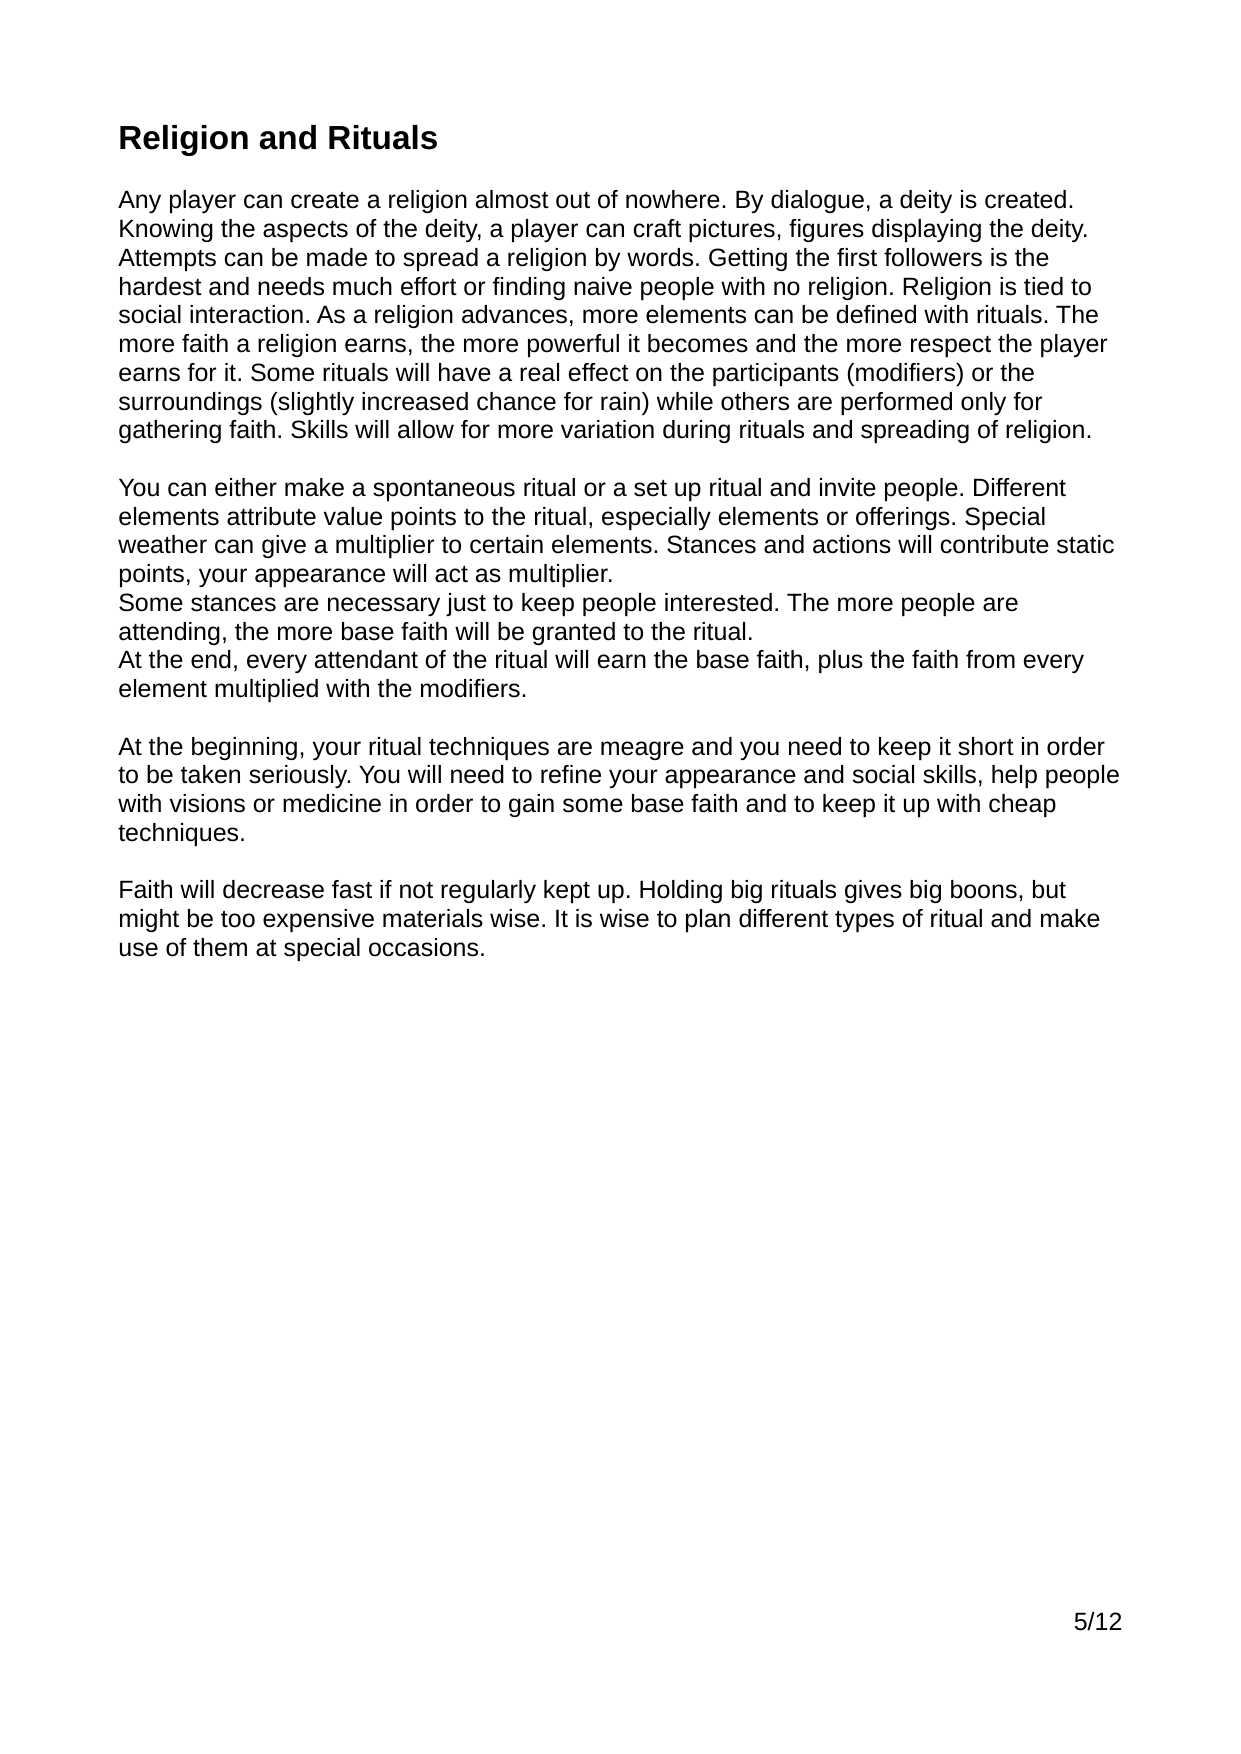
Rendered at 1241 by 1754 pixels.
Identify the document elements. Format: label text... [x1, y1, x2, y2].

text Faith will decrease fast if not regularly kept up. Holding big rituals gives big boons, but might be too expensive materials wise. It is wise to plan different types of ritual and make use of them at special occasions. [118, 875, 1122, 962]
text Any player can create a religion almost out of nowhere. By dialogue, a deity is created. Knowing the aspects of the deity, a player can craft pictures, figures displaying the deity. Attempts can be made to spread a religion by words. Getting the first followers is the hardest and needs much effort or finding naive people with no religion. Religion is tied to social interaction. As a religion advances, more elements can be defined with rituals. The more faith a religion earns, the more powerful it becomes and the more respect the player earns for it. Some rituals will have a real effect on the participants (modifiers) or the surroundings (slightly increased chance for rain) while others are performed only for gathering faith. Skills will allow for more variation during rituals and spreading of religion. [118, 185, 1122, 444]
text You can either make a spontaneous ritual or a set up ritual and invite people. Different elements attribute value points to the ritual, especially elements or offerings. Special weather can give a multiplier to certain elements. Stances and actions will contribute static points, your appearance will act as multiplier. [118, 473, 1122, 588]
text Some stances are necessary just to keep people interested. The more people are attending, the more base faith will be granted to the ritual. [118, 588, 1122, 645]
text Religion and Rituals [118, 118, 1122, 157]
text At the end, every attendant of the ritual will earn the base faith, plus the faith from every element multiplied with the modifiers. [118, 645, 1122, 703]
text At the beginning, your ritual techniques are meagre and you need to keep it short in order to be taken seriously. You will need to refine your appearance and social skills, help people with visions or medicine in order to gain some base faith and to keep it up with cheap techniques. [118, 732, 1122, 847]
